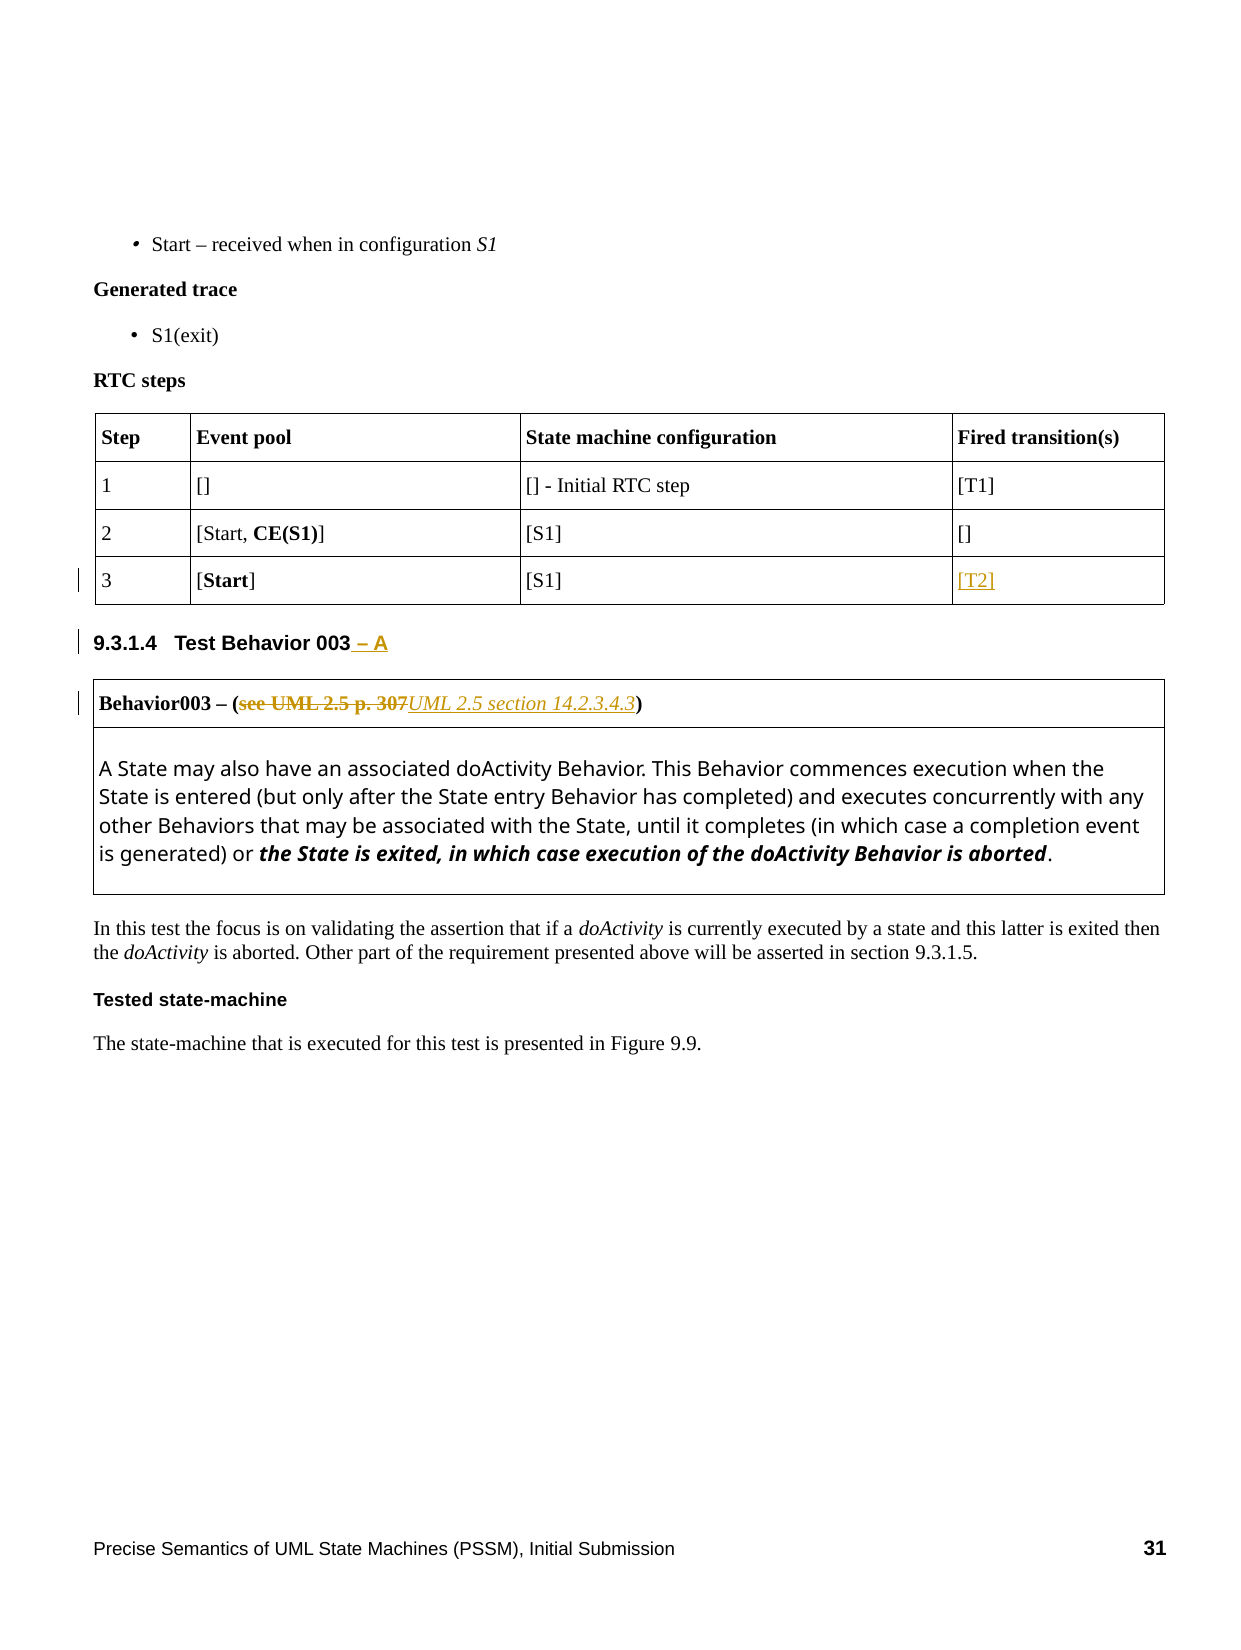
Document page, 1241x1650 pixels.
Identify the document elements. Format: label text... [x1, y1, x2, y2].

text Generated trace [93, 277, 1164, 301]
table_header Fired transition(s) [953, 414, 1164, 461]
text The state-machine that is executed for this test is presented in Figure 9.9. [93, 1031, 1164, 1055]
table_cell A State may also have an associated doActivity Behavior. This Behavior commences execution when the State is entered (but only after the State entry Behavior has completed) and executes concurrently with any other Behaviors that may be associated with the State, until it completes (in which case a completion event is generated) or the State is exited, in which case execution of the doActivity Behavior is aborted. [94, 728, 1164, 894]
table_cell [T1] [953, 462, 1164, 509]
table_header Event pool [191, 414, 520, 461]
subtitle Tested state-machine [93, 989, 1164, 1010]
table_cell [S1] [521, 557, 952, 604]
list Start – received when in configuration S1 [131, 231, 1164, 256]
table_header Step [96, 414, 190, 461]
table_cell [Start, CE(S1)] [191, 510, 520, 556]
text In this test the focus is on validating the assertion that if a doActivity is currently executed by a state and this latter is exited then the doActivity is aborted. Other part of the requirement presented above will be asserted in section 9.3.1.5. [93, 916, 1164, 964]
table_cell 1 [96, 462, 190, 509]
table_cell [] [953, 510, 1164, 556]
list S1(exit) [131, 322, 1164, 347]
table_cell 2 [96, 510, 190, 556]
table_cell [] [191, 462, 520, 509]
table_cell [] - Initial RTC step [521, 462, 952, 509]
table_cell 3 [96, 557, 190, 604]
table_cell [Start] [191, 557, 520, 604]
table_header State machine configuration [521, 414, 952, 461]
text RTC steps [93, 368, 1164, 392]
subtitle Test Behavior 003 – A [93, 629, 1164, 654]
table_header Behavior003 – (UML 2.5 section 14.2.3.4.3) [94, 680, 1164, 727]
table_cell [S1] [521, 510, 952, 556]
table_cell [T2] [953, 557, 1164, 604]
